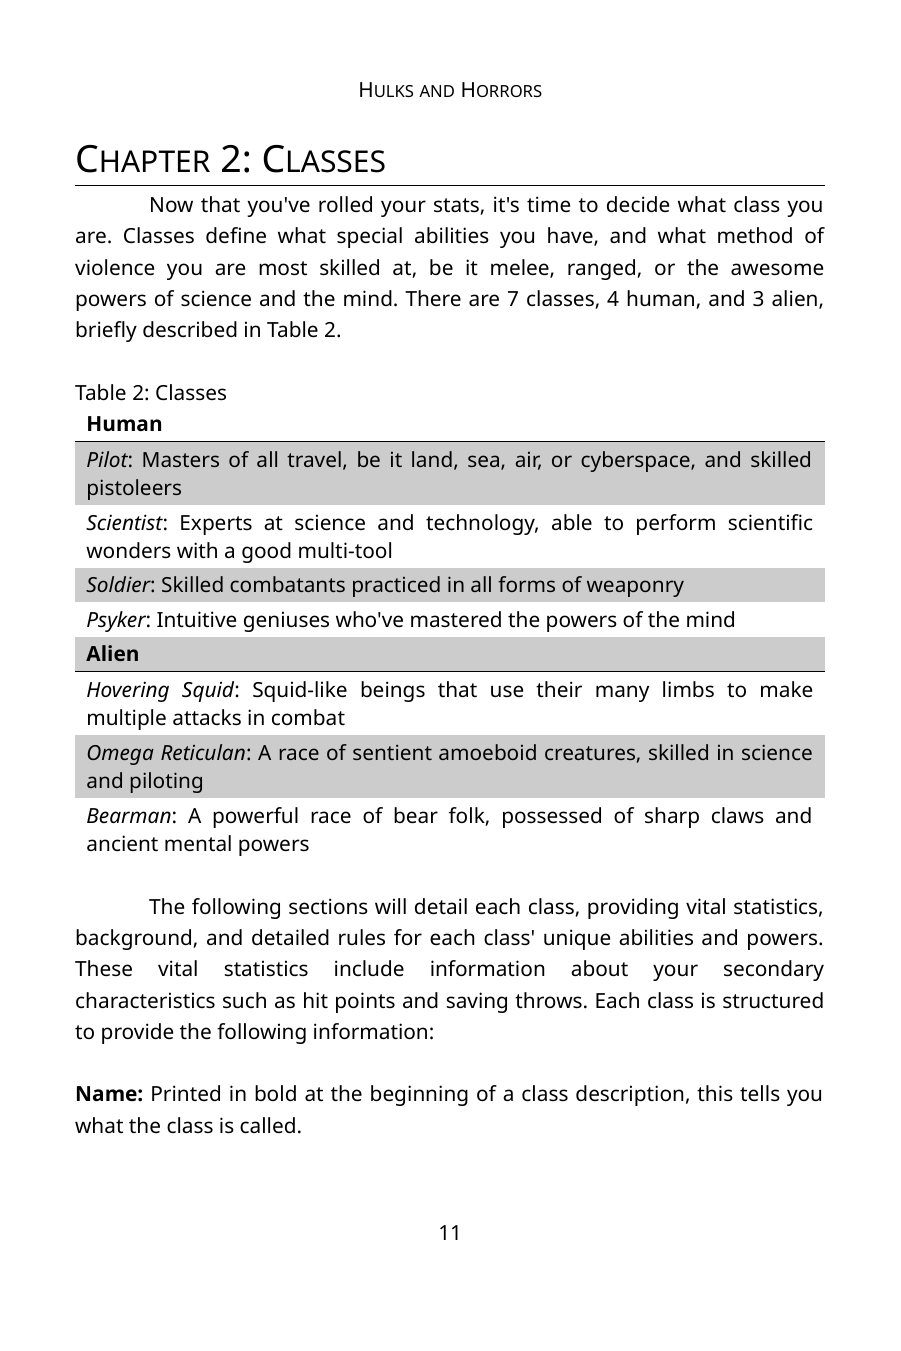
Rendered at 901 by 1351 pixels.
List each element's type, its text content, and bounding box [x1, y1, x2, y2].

table_cell Pilot: Masters of all travel, be it land, sea, air, or cyberspace, and skilled pistoleers [75, 442, 825, 505]
table_cell Psyker: Intuitive geniuses who've mastered the powers of the mind [75, 602, 825, 637]
table_cell Bearman: A powerful race of bear folk, possessed of sharp claws and ancient mental powers [75, 798, 825, 861]
table_cell Soldier: Skilled combatants practiced in all forms of weaponry [75, 568, 825, 602]
text Now that you've rolled your stats, it's time to decide what class you are. Classes define what special abilities you have, and what method of violence you are most skilled at, be it melee, ranged, or the awesome powers of science and the mind. There are 7 classes, 4 human, and 3 alien, briefly described in Table 2. [75, 190, 825, 344]
text Name: Printed in bold at the beginning of a class description, this tells you what the class is called. [75, 1079, 825, 1139]
text Table 2: Classes [75, 378, 825, 406]
text The following sections will detail each class, providing vital statistics, background, and detailed rules for each class' unique abilities and powers. These vital statistics include information about your secondary characteristics such as hit points and saving throws. Each class is structured to provide the following information: [75, 892, 825, 1046]
table_cell Alien [75, 637, 825, 671]
table_header Human [75, 406, 825, 441]
table_cell Omega Reticulan: A race of sentient amoeboid creatures, skilled in science and piloting [75, 735, 825, 798]
table_cell Scientist: Experts at science and technology, able to perform scientific wonders with a good multi-tool [75, 505, 825, 568]
subtitle Chapter 2: Classes [75, 132, 825, 185]
table_cell Hovering Squid: Squid-like beings that use their many limbs to make multiple attacks in combat [75, 672, 825, 735]
